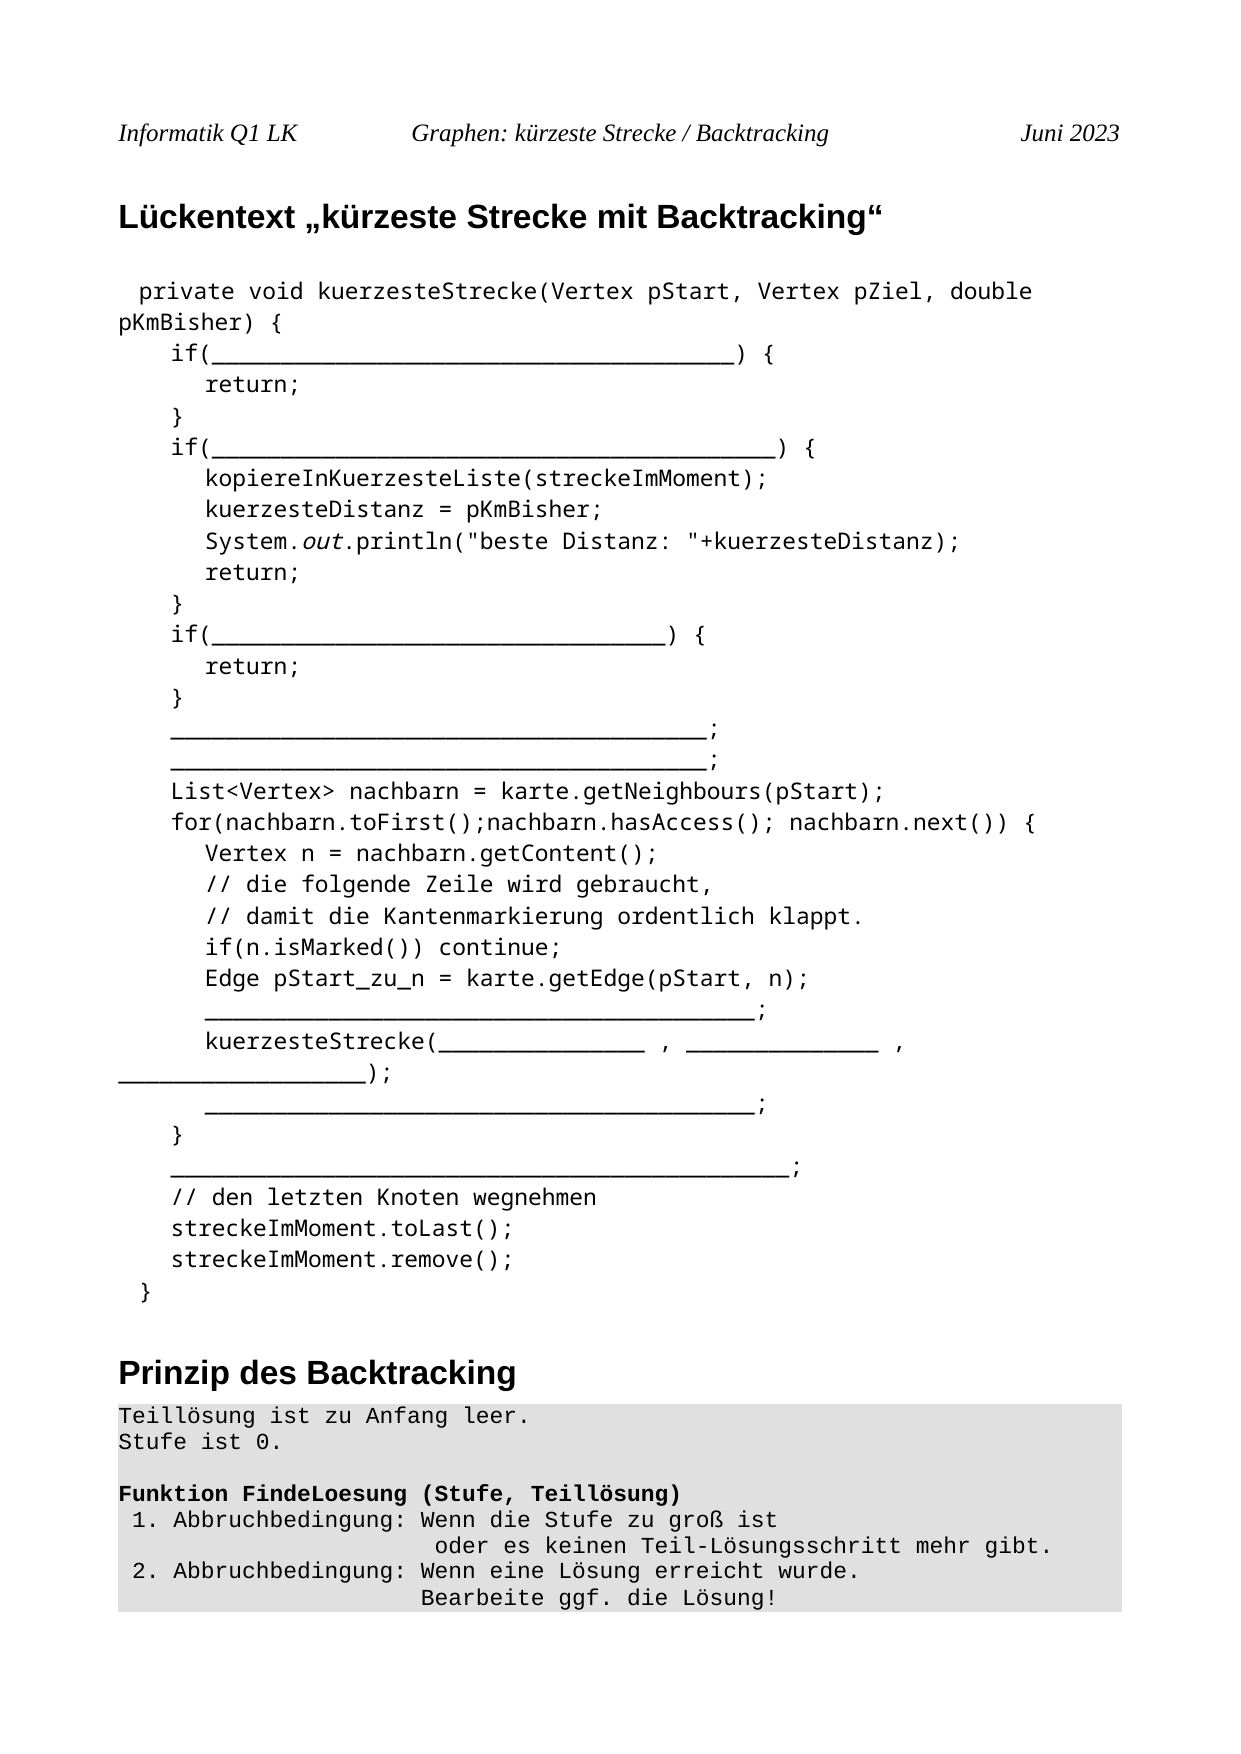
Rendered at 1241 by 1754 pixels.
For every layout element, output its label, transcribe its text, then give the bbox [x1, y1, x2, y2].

text 2. Abbruchbedingung: Wenn eine Lösung erreicht wurde. [118, 1560, 1122, 1586]
text // damit die Kantenmarkierung ordentlich klappt. [118, 900, 1122, 931]
text // den letzten Knoten wegnehmen [118, 1181, 1122, 1212]
text _____________________________________________; [118, 1150, 1122, 1181]
text oder es keinen Teil-Lösungsschritt mehr gibt. [118, 1534, 1122, 1560]
text kuerzesteDistanz = pKmBisher; [118, 493, 1122, 525]
subtitle Lückentext „kürzeste Strecke mit Backtracking“ [118, 197, 1122, 236]
text if(_________________________________________) { [118, 431, 1122, 462]
text if(______________________________________) { [118, 337, 1122, 368]
text // die folgende Zeile wird gebraucht, [118, 868, 1122, 900]
text System.out.println("beste Distanz: "+kuerzesteDistanz); [118, 525, 1122, 556]
text Stufe ist 0. [118, 1430, 1122, 1456]
text if(n.isMarked()) continue; [118, 931, 1122, 962]
text for(nachbarn.toFirst();nachbarn.hasAccess(); nachbarn.next()) { [118, 806, 1122, 837]
text Vertex n = nachbarn.getContent(); [118, 837, 1122, 868]
text private void kuerzesteStrecke(Vertex pStart, Vertex pZiel, double pKmBisher) { [118, 275, 1122, 337]
text kuerzesteStrecke(_______________ , ______________ , __________________); [118, 1025, 1122, 1087]
text return; [118, 556, 1122, 587]
text if(_________________________________) { [118, 618, 1122, 650]
text } [118, 1275, 1122, 1306]
text } [118, 681, 1122, 712]
text Edge pStart_zu_n = karte.getEdge(pStart, n); [118, 962, 1122, 993]
subtitle Prinzip des Backtracking [118, 1353, 1122, 1392]
text Bearbeite ggf. die Lösung! [118, 1586, 1122, 1612]
text streckeImMoment.toLast(); [118, 1212, 1122, 1243]
text return; [118, 650, 1122, 681]
text } [118, 1118, 1122, 1150]
text } [118, 587, 1122, 618]
text Teillösung ist zu Anfang leer. [118, 1404, 1122, 1430]
text ________________________________________; [118, 1087, 1122, 1118]
text } [118, 400, 1122, 431]
text ________________________________________; [118, 993, 1122, 1025]
text List<Vertex> nachbarn = karte.getNeighbours(pStart); [118, 775, 1122, 806]
text _______________________________________; [118, 743, 1122, 775]
text streckeImMoment.remove(); [118, 1243, 1122, 1275]
text _______________________________________; [118, 712, 1122, 743]
text return; [118, 368, 1122, 400]
text Funktion FindeLoesung (Stufe, Teillösung) [118, 1482, 1122, 1508]
text kopiereInKuerzesteListe(streckeImMoment); [118, 462, 1122, 493]
text 1. Abbruchbedingung: Wenn die Stufe zu groß ist [118, 1508, 1122, 1534]
